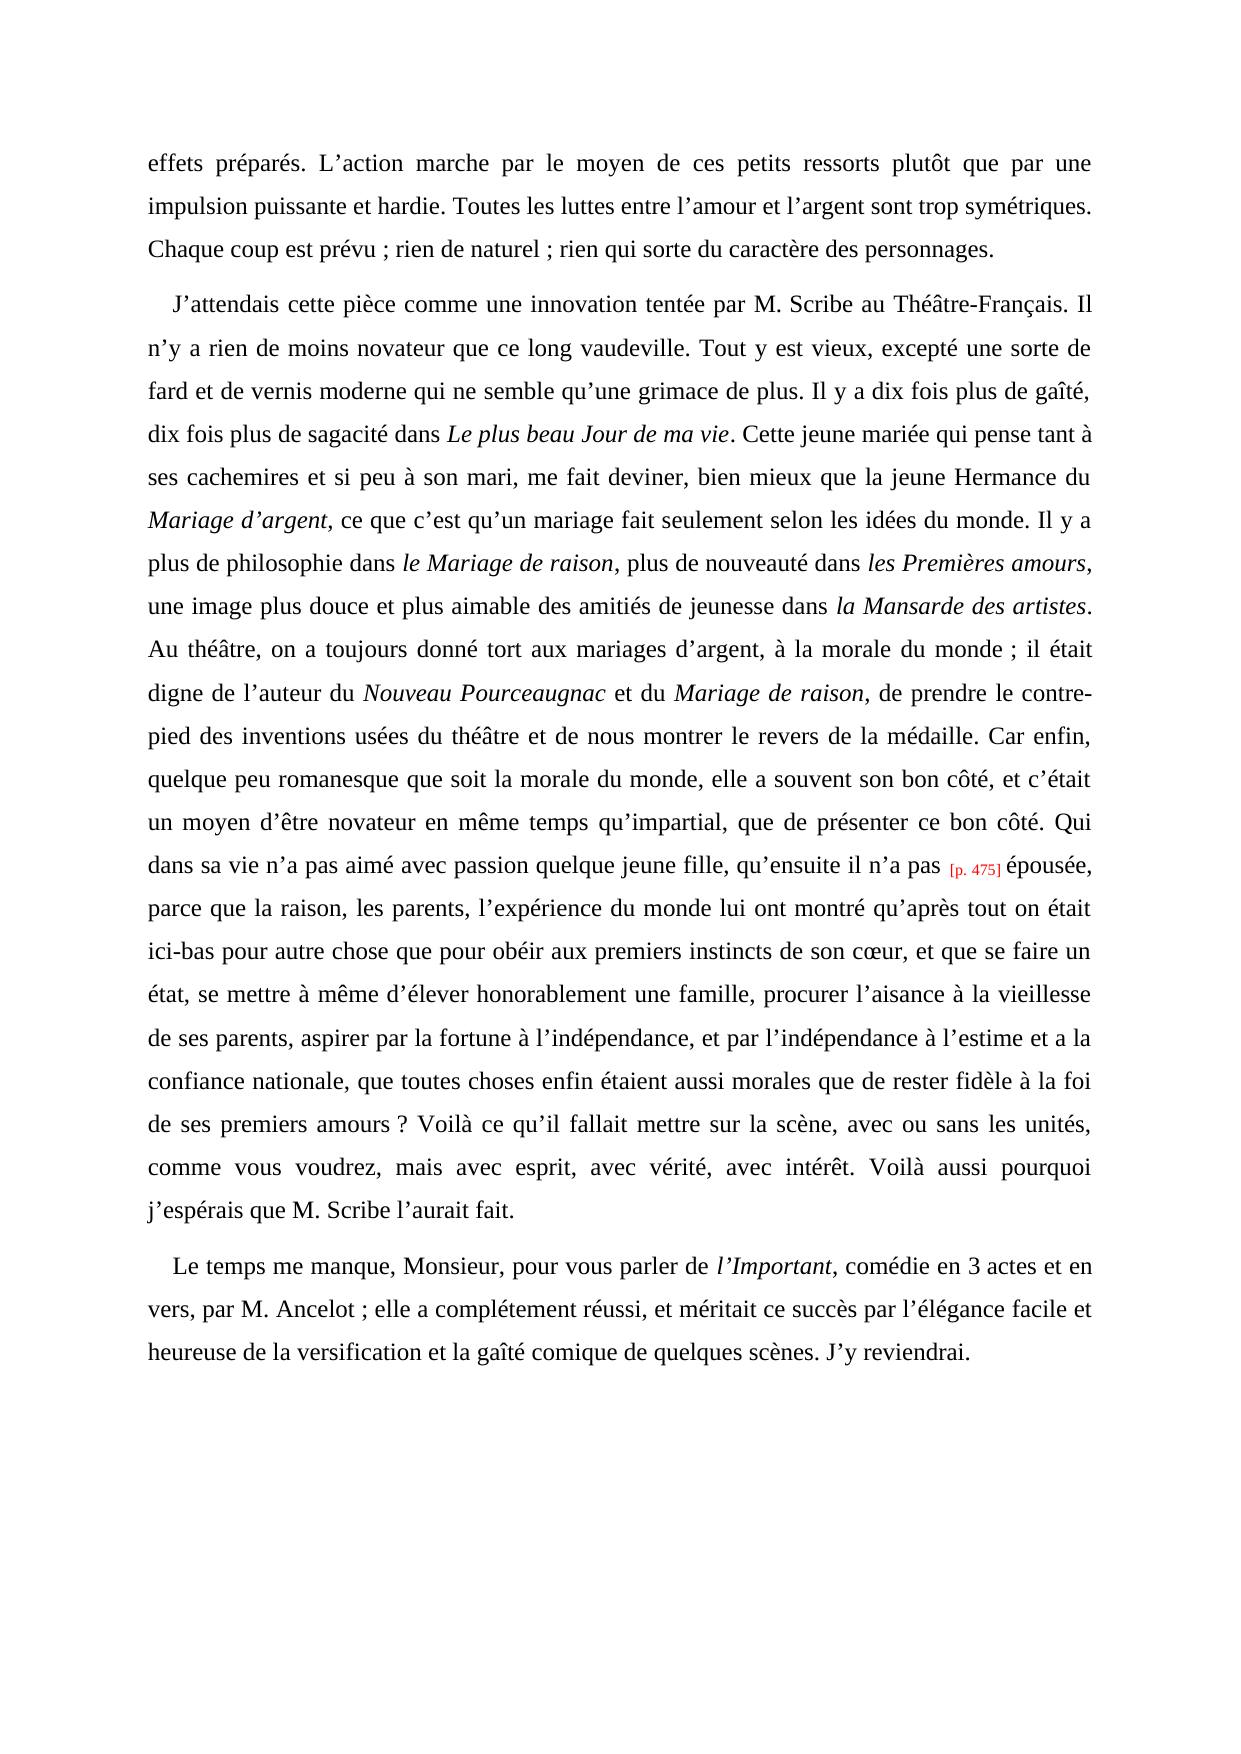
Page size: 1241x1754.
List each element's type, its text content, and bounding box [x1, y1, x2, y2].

text Le temps me manque, Monsieur, pour vous parler de l’Important, comédie en 3 actes et en vers, par M. Ancelot ; elle a complétement réussi, et méritait ce succès par l’élégance facile et heureuse de la versification et la gaîté comique de quelques scènes. J’y reviendrai. [148, 1251, 1093, 1366]
text J’attendais cette pièce comme une innovation tentée par M. Scribe au Théâtre-Français. Il n’y a rien de moins novateur que ce long vaudeville. Tout y est vieux, excepté une sorte de fard et de vernis moderne qui ne semble qu’une grimace de plus. Il y a dix fois plus de gaîté, dix fois plus de sagacité dans Le plus beau Jour de ma vie. Cette jeune mariée qui pense tant à ses cachemires et si peu à son mari, me fait deviner, bien mieux que la jeune Hermance du Mariage d’argent, ce que c’est qu’un mariage fait seulement selon les idées du monde. Il y a plus de philosophie dans le Mariage de raison, plus de nouveauté dans les Premières amours, une image plus douce et plus aimable des amitiés de jeunesse dans la Mansarde des artistes. Au théâtre, on a toujours donné tort aux mariages d’argent, à la morale du monde ; il était digne de l’auteur du Nouveau Pourceaugnac et du Mariage de raison, de prendre le contre-pied des inventions usées du théâtre et de nous montrer le revers de la médaille. Car enfin, quelque peu romanesque que soit la morale du monde, elle a souvent son bon côté, et c’était un moyen d’être novateur en même temps qu’impartial, que de présenter ce bon côté. Qui dans sa vie n’a pas aimé avec passion quelque jeune fille, qu’ensuite il n’a pas [p. 475] épousée, parce que la raison, les parents, l’expérience du monde lui ont montré qu’après tout on était ici-bas pour autre chose que pour obéir aux premiers instincts de son cœur, et que se faire un état, se mettre à même d’élever honorablement une famille, procurer l’aisance à la vieillesse de ses parents, aspirer par la fortune à l’indépendance, et par l’indépendance à l’estime et a la confiance nationale, que toutes choses enfin étaient aussi morales que de rester fidèle à la foi de ses premiers amours ? Voilà ce qu’il fallait mettre sur la scène, avec ou sans les unités, comme vous voudrez, mais avec esprit, avec vérité, avec intérêt. Voilà aussi pourquoi j’espérais que M. Scribe l’aurait fait. [148, 289, 1093, 1224]
text effets préparés. L’action marche par le moyen de ces petits ressorts plutôt que par une impulsion puissante et hardie. Toutes les luttes entre l’amour et l’argent sont trop symétriques. Chaque coup est prévu ; rien de naturel ; rien qui sorte du caractère des personnages. [148, 148, 1093, 263]
